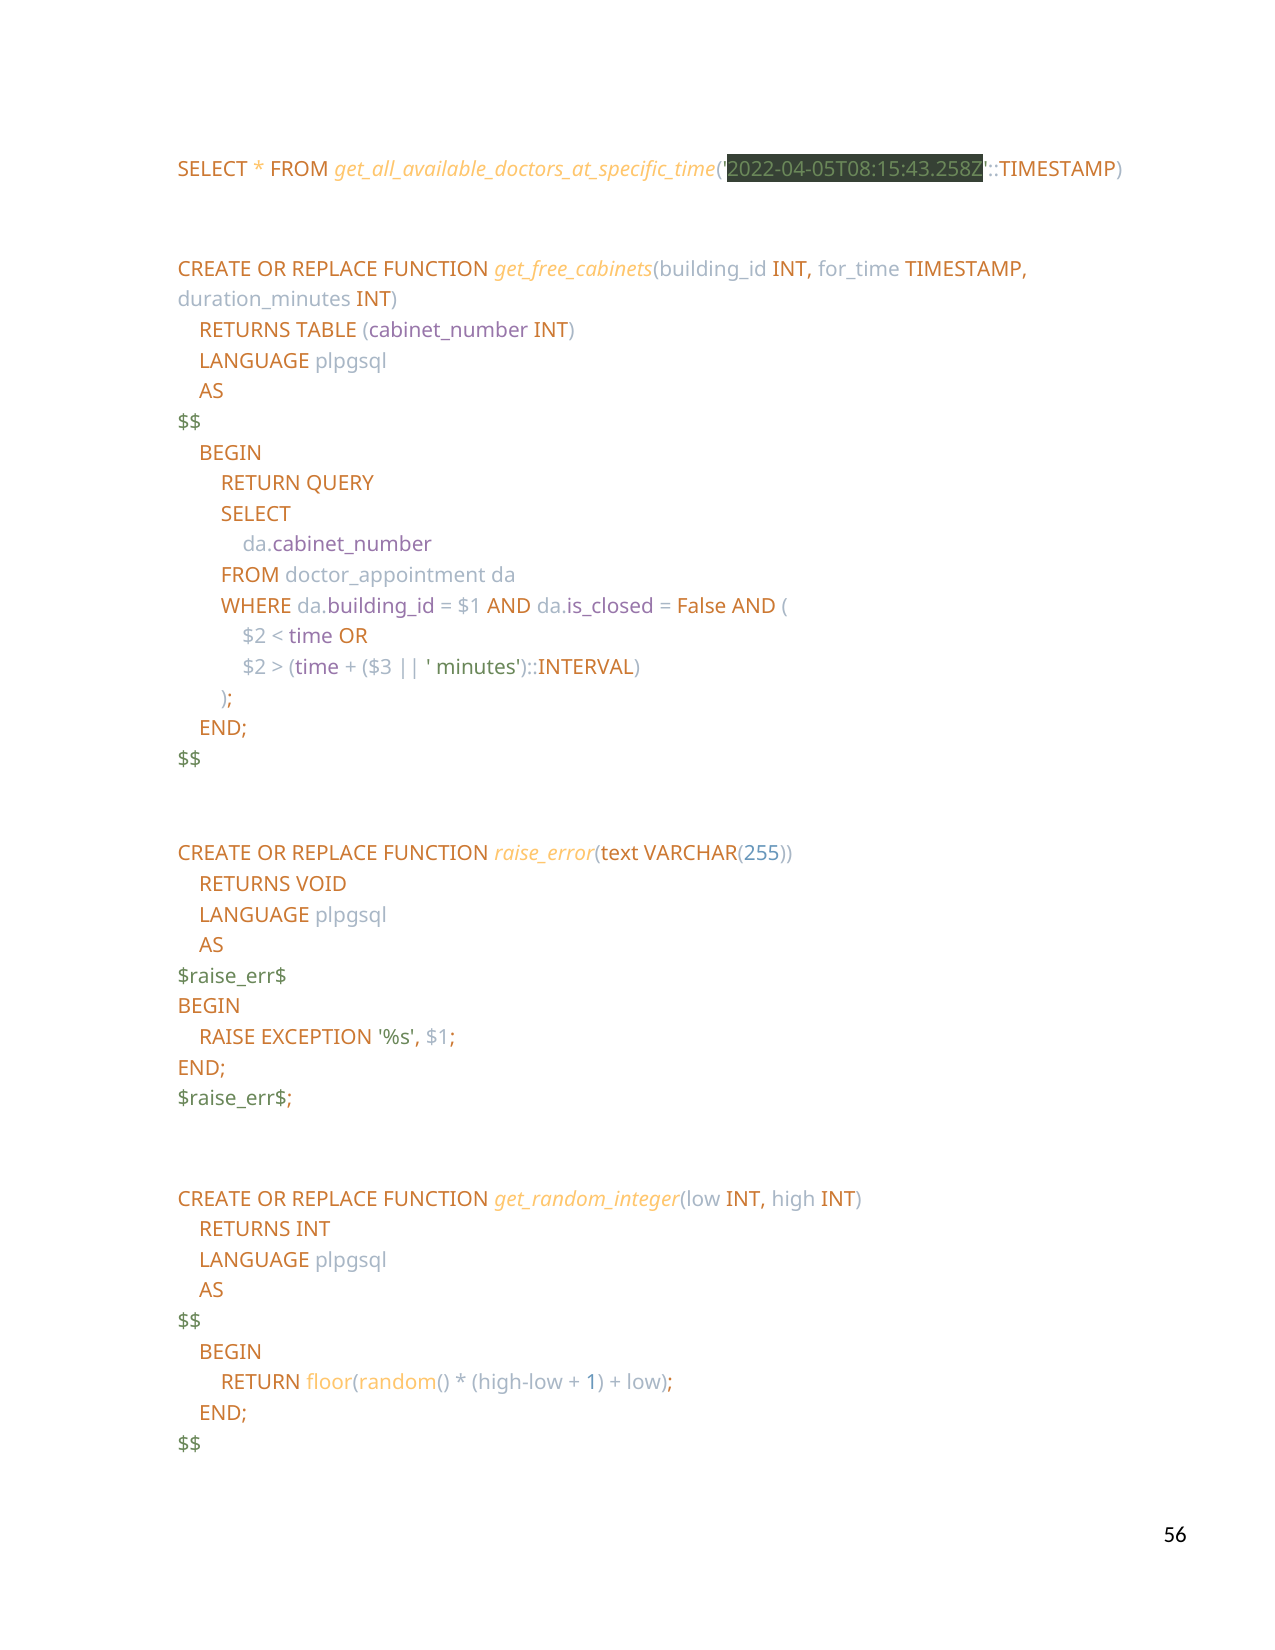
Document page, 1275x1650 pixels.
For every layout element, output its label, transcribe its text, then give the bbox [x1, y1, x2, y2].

text CREATE OR REPLACE FUNCTION raise_error(text VARCHAR(255)) RETURNS VOID LANGUAGE plpgsql AS $raise_err$ BEGIN RAISE EXCEPTION '%s', $1; END; $raise_err$; [177, 838, 1186, 1112]
text SELECT * FROM get_all_available_doctors_at_specific_time('2022-04-05T08:15:43.258Z'::TIMESTAMP) [177, 118, 1186, 182]
text CREATE OR REPLACE FUNCTION get_random_integer(low INT, high INT) RETURNS INT LANGUAGE plpgsql AS $$ BEGIN RETURN floor(random() * (high-low + 1) + low); END; $$ [177, 1184, 1186, 1457]
text CREATE OR REPLACE FUNCTION get_free_cabinets(building_id INT, for_time TIMESTAMP, duration_minutes INT) RETURNS TABLE (cabinet_number INT) LANGUAGE plpgsql AS $$ BEGIN RETURN QUERY SELECT da.cabinet_number FROM doctor_appointment da WHERE da.building_id = $1 AND da.is_closed = False AND ( $2 < time OR $2 > (time + ($3 || ' minutes')::INTERVAL) ); END; $$ [177, 254, 1186, 772]
